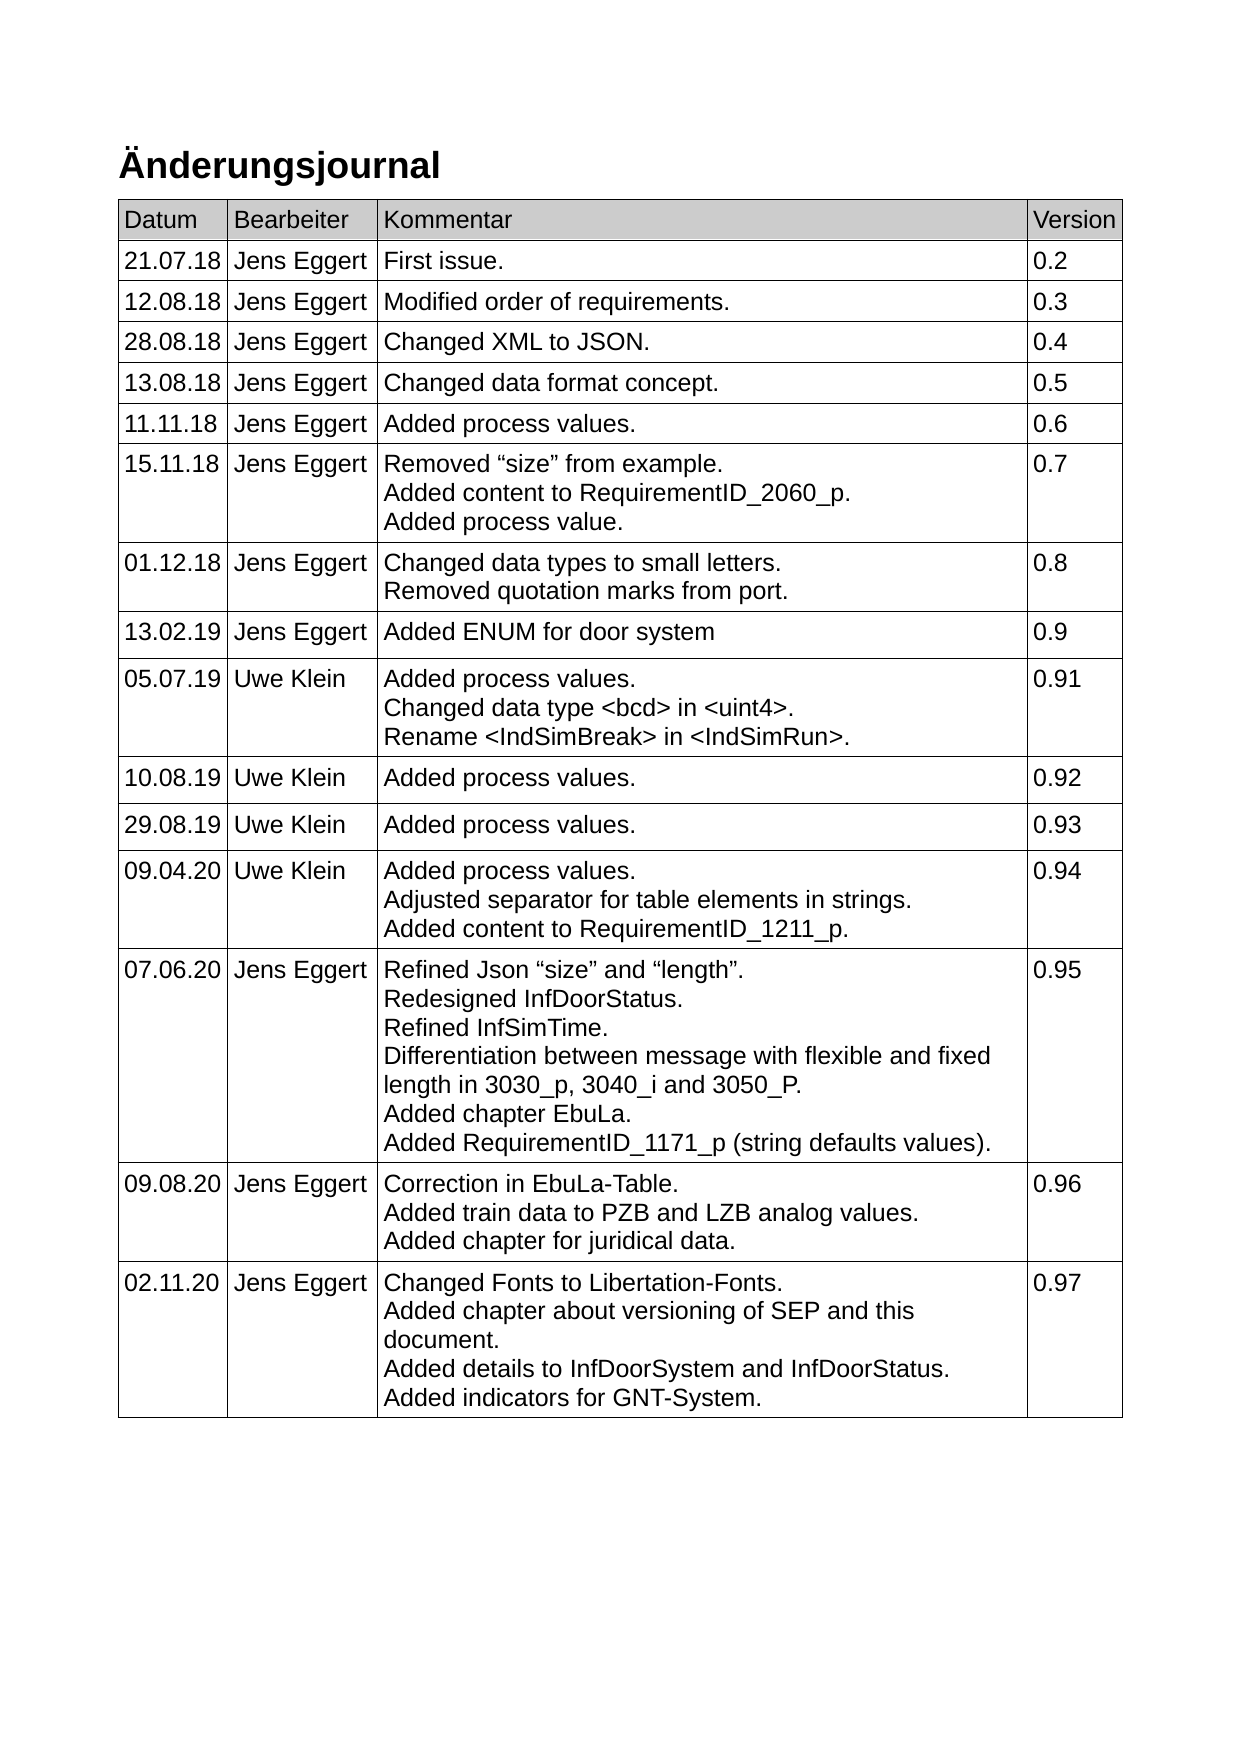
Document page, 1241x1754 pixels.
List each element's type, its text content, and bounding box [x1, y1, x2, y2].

table_cell 0.8 [1028, 543, 1122, 611]
table_cell Modified order of requirements. [378, 281, 1027, 321]
table_cell 11.11.18 [119, 404, 227, 443]
table_header Datum [119, 200, 227, 239]
table_cell Refined Json “size” and “length”. Redesigned InfDoorStatus. Refined InfSimTime. Differentiation between message with flexible and fixed length in 3030_p, 3040_i and 3050_P. Added chapter EbuLa. Added RequirementID_1171_p (string defaults values). [378, 949, 1027, 1162]
table_cell Jens Eggert [228, 1163, 377, 1261]
table_cell Uwe Klein [228, 851, 377, 948]
table_cell 0.91 [1028, 659, 1122, 756]
table_cell Jens Eggert [228, 322, 377, 362]
table_cell 13.02.19 [119, 612, 227, 657]
table_cell 0.94 [1028, 851, 1122, 948]
table_cell 09.08.20 [119, 1163, 227, 1261]
table_cell 29.08.19 [119, 804, 227, 849]
table_cell 0.96 [1028, 1163, 1122, 1261]
table_cell 05.07.19 [119, 659, 227, 756]
table_cell 07.06.20 [119, 949, 227, 1162]
table_cell 0.4 [1028, 322, 1122, 362]
table_cell Changed XML to JSON. [378, 322, 1027, 362]
table_cell Added process values. [378, 804, 1027, 849]
table_cell 0.9 [1028, 612, 1122, 657]
table_cell Jens Eggert [228, 444, 377, 541]
table_cell 0.2 [1028, 241, 1122, 280]
table_cell 0.92 [1028, 757, 1122, 803]
table_header Kommentar [378, 200, 1027, 239]
table_cell Jens Eggert [228, 404, 377, 443]
table_cell Added ENUM for door system [378, 612, 1027, 657]
table_cell 0.93 [1028, 804, 1122, 849]
table_cell 0.95 [1028, 949, 1122, 1162]
table_cell Changed data types to small letters. Removed quotation marks from port. [378, 543, 1027, 611]
table_cell 0.3 [1028, 281, 1122, 321]
subtitle Änderungsjournal [118, 143, 1122, 186]
table_cell Removed “size” from example. Added content to RequirementID_2060_p. Added process value. [378, 444, 1027, 541]
table_cell Jens Eggert [228, 363, 377, 402]
table_cell 0.6 [1028, 404, 1122, 443]
table_cell Jens Eggert [228, 612, 377, 657]
table_cell Jens Eggert [228, 241, 377, 280]
table_cell Jens Eggert [228, 1262, 377, 1417]
table_cell Added process values. [378, 757, 1027, 803]
table_cell 13.08.18 [119, 363, 227, 402]
table_cell Uwe Klein [228, 804, 377, 849]
table_cell 02.11.20 [119, 1262, 227, 1417]
table_cell Changed data format concept. [378, 363, 1027, 402]
table_cell Jens Eggert [228, 543, 377, 611]
table_cell Uwe Klein [228, 757, 377, 803]
table_cell First issue. [378, 241, 1027, 280]
table_cell Changed Fonts to Libertation-Fonts. Added chapter about versioning of SEP and this document. Added details to InfDoorSystem and InfDoorStatus. Added indicators for GNT-System. [378, 1262, 1027, 1417]
table_cell Jens Eggert [228, 949, 377, 1162]
table_cell Added process values. Changed data type <bcd> in <uint4>. Rename <IndSimBreak> in <IndSimRun>. [378, 659, 1027, 756]
table_header Version [1028, 200, 1122, 239]
table_cell 15.11.18 [119, 444, 227, 541]
table_cell 28.08.18 [119, 322, 227, 362]
table_cell 0.97 [1028, 1262, 1122, 1417]
table_cell 01.12.18 [119, 543, 227, 611]
table_cell Added process values. Adjusted separator for table elements in strings. Added content to RequirementID_1211_p. [378, 851, 1027, 948]
table_cell 10.08.19 [119, 757, 227, 803]
table_cell Added process values. [378, 404, 1027, 443]
table_cell Uwe Klein [228, 659, 377, 756]
table_header Bearbeiter [228, 200, 377, 239]
table_cell Jens Eggert [228, 281, 377, 321]
table_cell 21.07.18 [119, 241, 227, 280]
table_cell 0.7 [1028, 444, 1122, 541]
table_cell 09.04.20 [119, 851, 227, 948]
table_cell Correction in EbuLa-Table. Added train data to PZB and LZB analog values. Added chapter for juridical data. [378, 1163, 1027, 1261]
table_cell 12.08.18 [119, 281, 227, 321]
table_cell 0.5 [1028, 363, 1122, 402]
